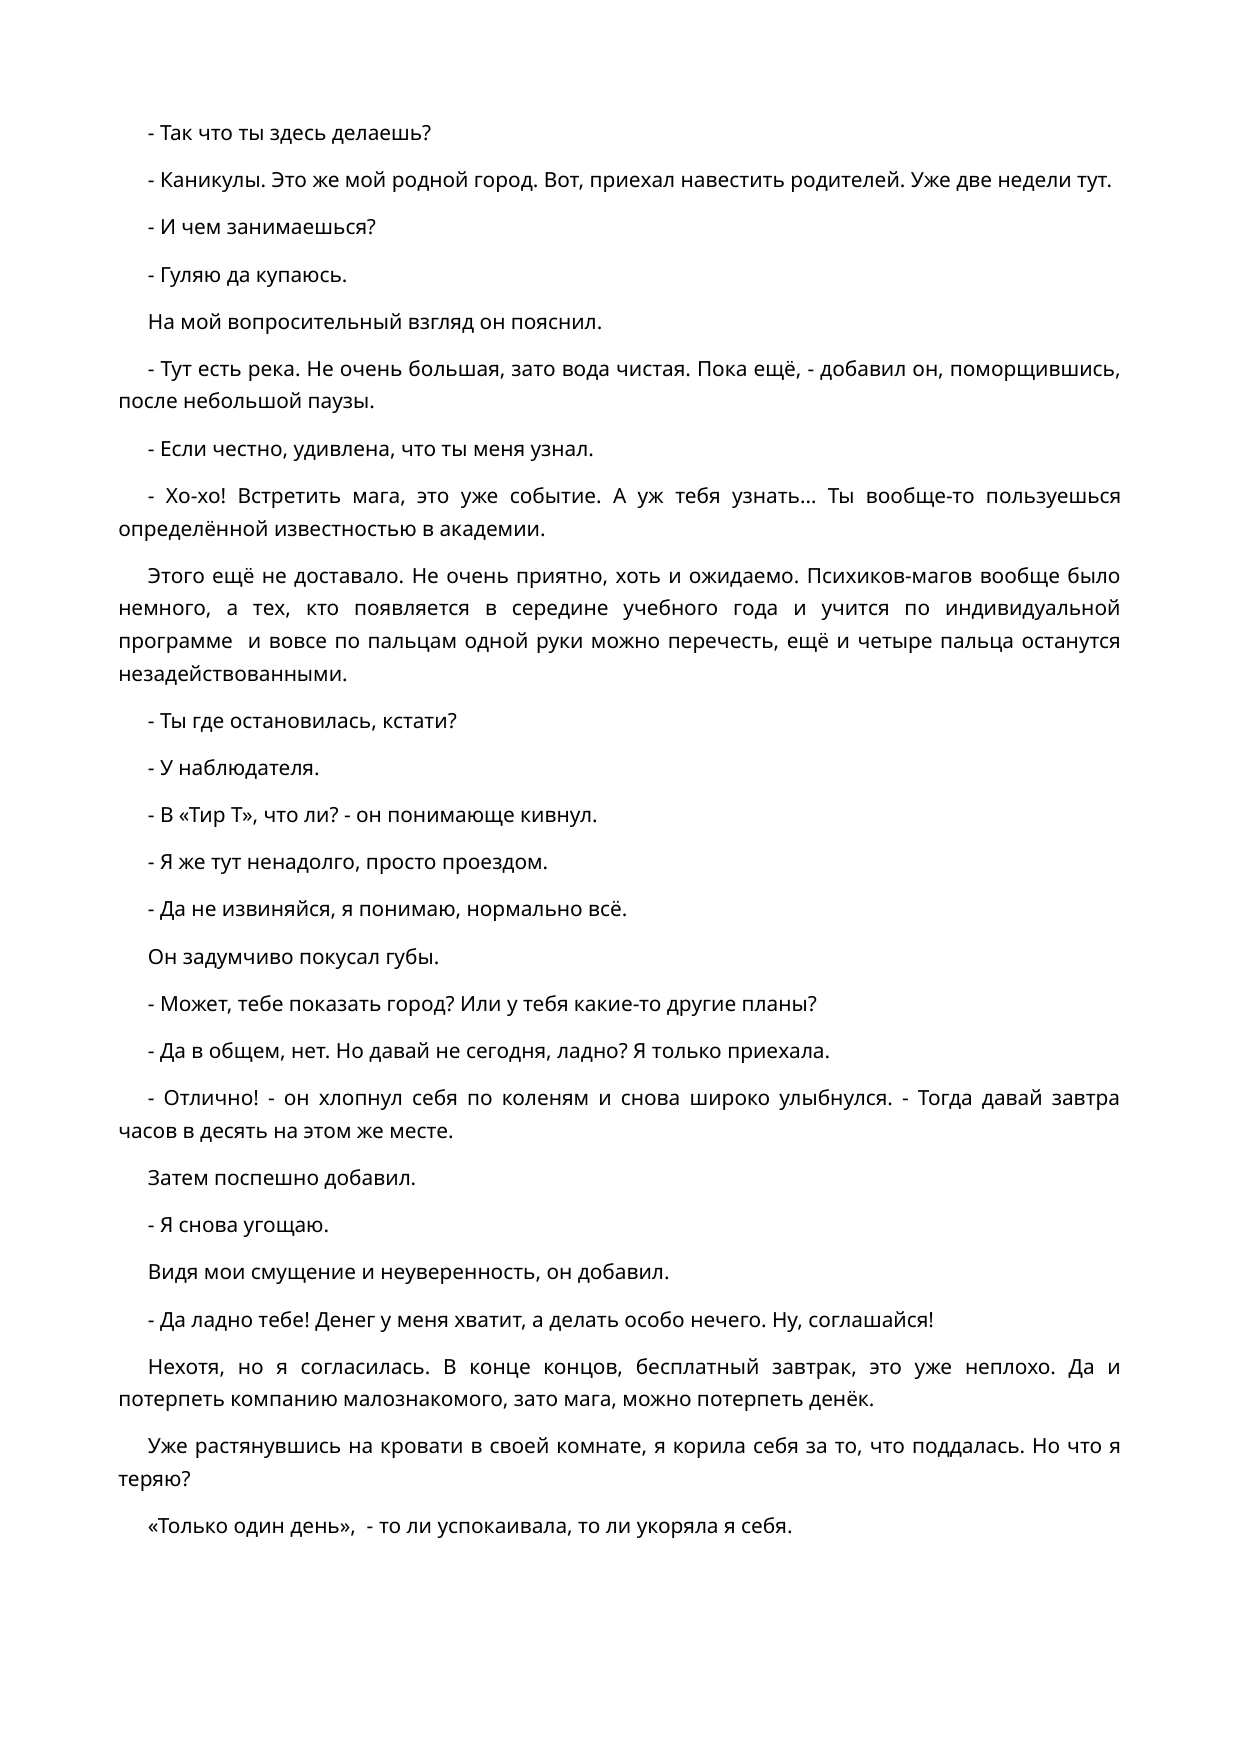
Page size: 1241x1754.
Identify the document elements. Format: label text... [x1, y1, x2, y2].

text - Каникулы. Это же мой родной город. Вот, приехал навестить родителей. Уже две недели тут. [118, 165, 1122, 194]
text - Да в общем, нет. Но давай не сегодня, ладно? Я только приехала. [118, 1036, 1122, 1064]
text - Отлично! - он хлопнул себя по коленям и снова широко улыбнулся. - Тогда давай завтра часов в десять на этом же месте. [118, 1083, 1122, 1144]
text - Так что ты здесь делаешь? [118, 118, 1122, 147]
text - У наблюдателя. [118, 753, 1122, 781]
text Этого ещё не доставало. Не очень приятно, хоть и ожидаемо. Психиков-магов вообще было немного, а тех, кто появляется в середине учебного года и учится по индивидуальной программе и вовсе по пальцам одной руки можно перечесть, ещё и четыре пальца останутся незадействованными. [118, 561, 1122, 687]
text - Хо-хо! Встретить мага, это уже событие. А уж тебя узнать… Ты вообще-то пользуешься определённой известностью в академии. [118, 481, 1122, 542]
text Нехотя, но я согласилась. В конце концов, бесплатный завтрак, это уже неплохо. Да и потерпеть компанию малознакомого, зато мага, можно потерпеть денёк. [118, 1352, 1122, 1413]
text - Да не извиняйся, я понимаю, нормально всё. [118, 894, 1122, 923]
text - Я снова угощаю. [118, 1210, 1122, 1239]
text - И чем занимаешься? [118, 212, 1122, 241]
text «Только один день», - то ли успокаивала, то ли укоряла я себя. [118, 1511, 1122, 1540]
text На мой вопросительный взгляд он пояснил. [118, 307, 1122, 335]
text - Я же тут ненадолго, просто проездом. [118, 847, 1122, 876]
text Видя мои смущение и неуверенность, он добавил. [118, 1257, 1122, 1286]
text - Да ладно тебе! Денег у меня хватит, а делать особо нечего. Ну, соглашайся! [118, 1305, 1122, 1333]
text Затем поспешно добавил. [118, 1163, 1122, 1192]
text Уже растянувшись на кровати в своей комнате, я корила себя за то, что поддалась. Но что я теряю? [118, 1432, 1122, 1493]
text - Гуляю да купаюсь. [118, 260, 1122, 288]
text Он задумчиво покусал губы. [118, 942, 1122, 970]
text - Если честно, удивлена, что ты меня узнал. [118, 434, 1122, 462]
text - Может, тебе показать город? Или у тебя какие-то другие планы? [118, 989, 1122, 1017]
text - Тут есть река. Не очень большая, зато вода чистая. Пока ещё, - добавил он, поморщившись, после небольшой паузы. [118, 354, 1122, 415]
text - Ты где остановилась, кстати? [118, 706, 1122, 734]
text - В «Тир Т», что ли? - он понимающе кивнул. [118, 800, 1122, 829]
